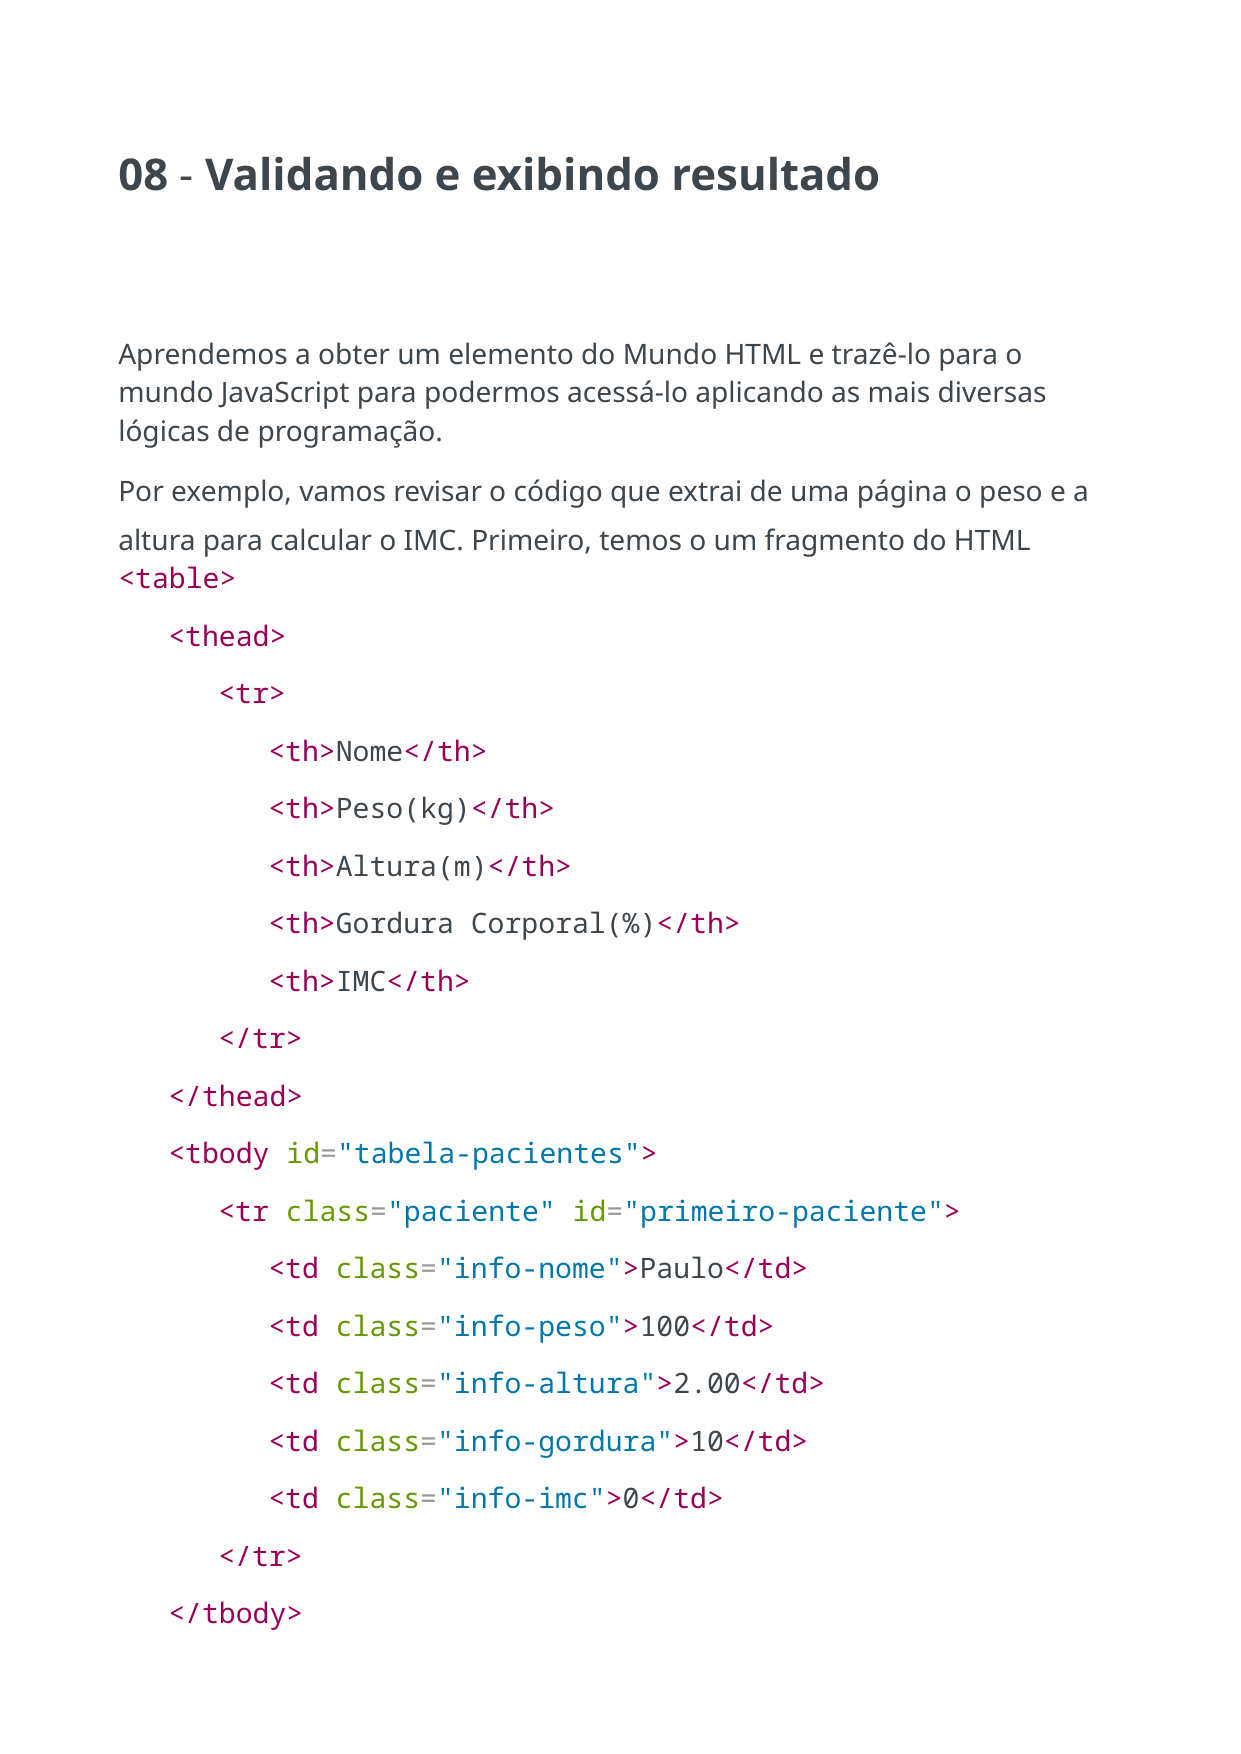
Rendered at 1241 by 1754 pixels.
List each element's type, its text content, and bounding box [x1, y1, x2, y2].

text <tr class="paciente" id="primeiro-paciente"> [118, 1191, 1122, 1229]
text <th>Nome</th> [118, 731, 1122, 769]
text </tbody> [118, 1593, 1122, 1632]
text <td class="info-gordura">10</td> [118, 1421, 1122, 1459]
text <td class="info-altura">2.00</td> [118, 1363, 1122, 1402]
text <td class="info-nome">Paulo</td> [118, 1248, 1122, 1287]
text <table> [118, 558, 1122, 597]
text <td class="info-peso">100</td> [118, 1306, 1122, 1344]
subtitle Por exemplo, vamos revisar o código que extrai de uma página o peso e a altura para calcular o IMC. Primeiro, temos o um fragmento do HTML [118, 462, 1122, 558]
text <td class="info-imc">0</td> [118, 1478, 1122, 1517]
subtitle 08 - Validando e exibindo resultado [118, 143, 1122, 203]
text </tr> [118, 1536, 1122, 1574]
text <th>Altura(m)</th> [118, 846, 1122, 884]
text </tr> [118, 1018, 1122, 1057]
subtitle Aprendemos a obter um elemento do Mundo HTML e trazê-lo para o mundo JavaScript para podermos acessá-lo aplicando as mais diversas lógicas de programação. [118, 334, 1122, 449]
text <th>IMC</th> [118, 961, 1122, 999]
text <tr> [118, 673, 1122, 712]
text </thead> [118, 1076, 1122, 1114]
text <tbody id="tabela-pacientes"> [118, 1133, 1122, 1172]
text <thead> [118, 616, 1122, 654]
text <th>Gordura Corporal(%)</th> [118, 903, 1122, 942]
text <th>Peso(kg)</th> [118, 788, 1122, 827]
